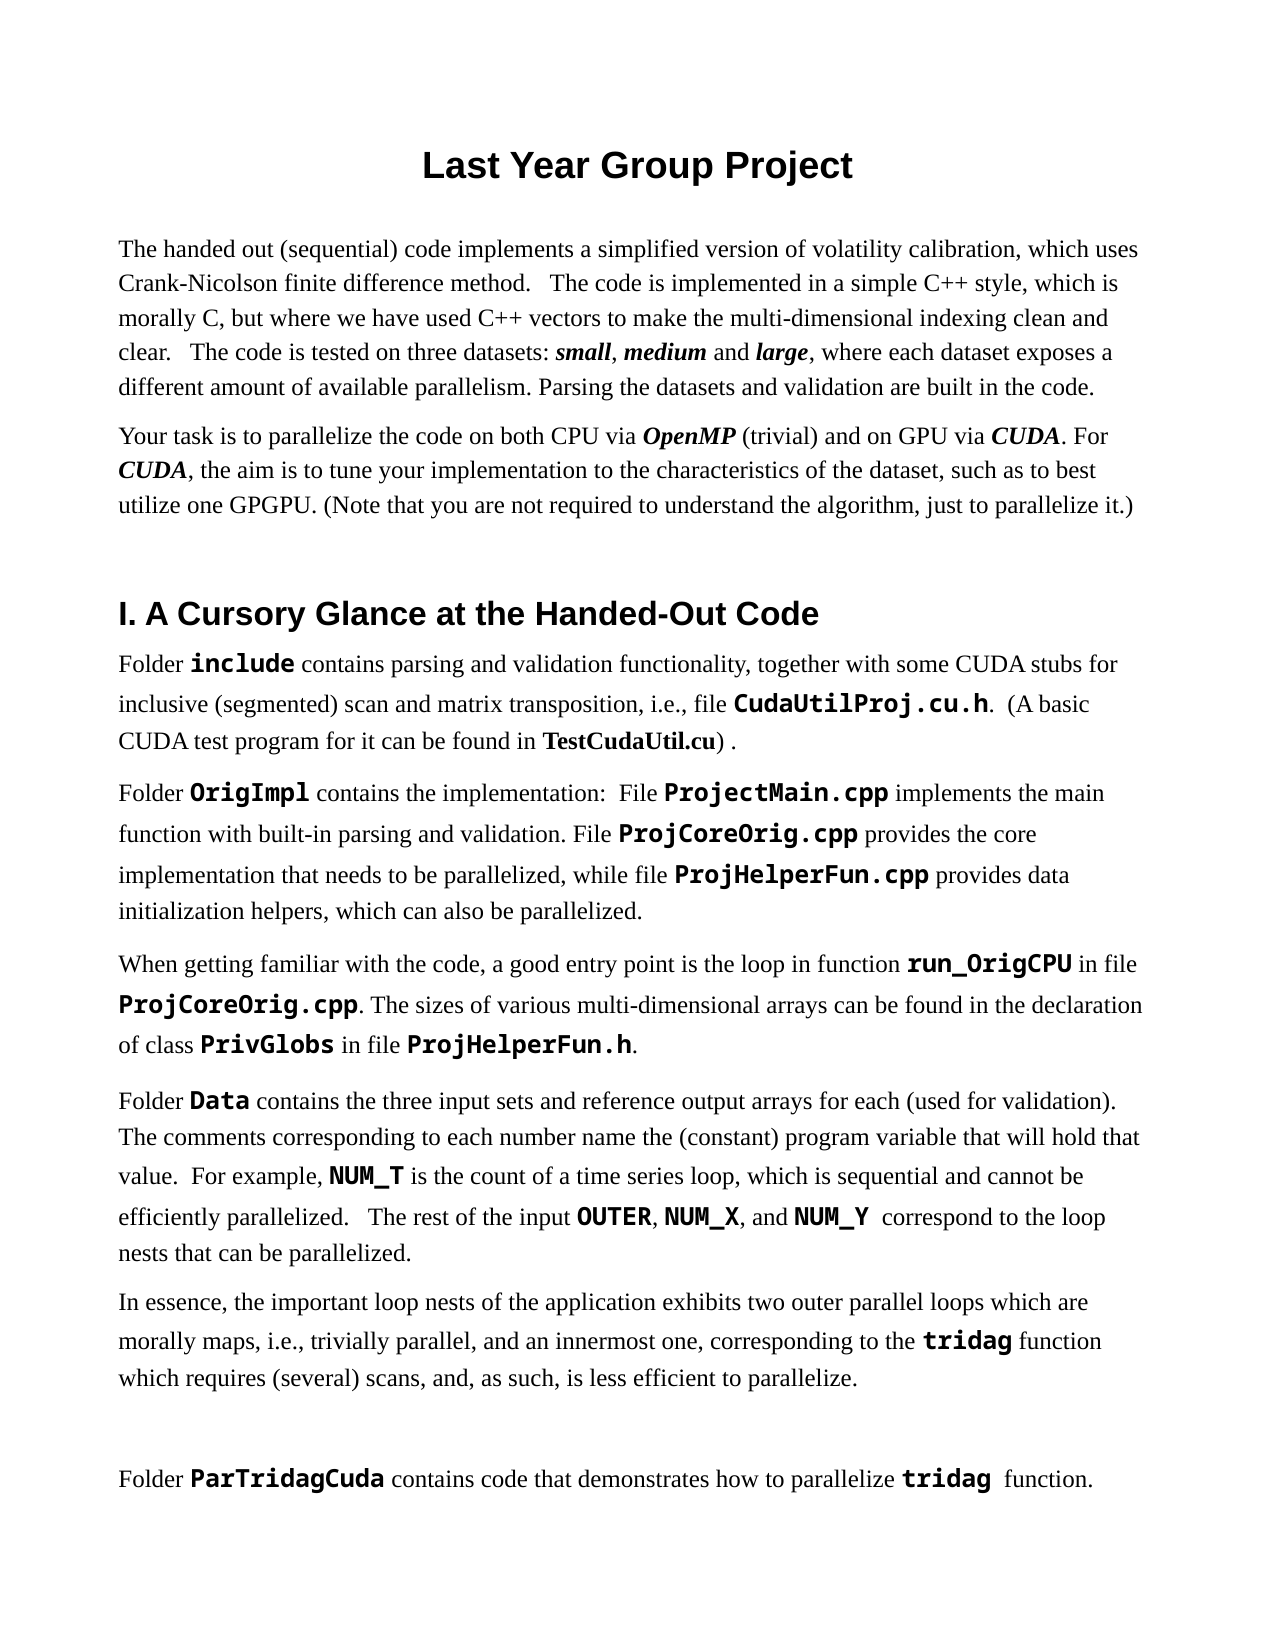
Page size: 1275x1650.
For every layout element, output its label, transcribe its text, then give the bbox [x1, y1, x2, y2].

text Your task is to parallelize the code on both CPU via OpenMP (trivial) and on GPU via CUDA. For CUDA, the aim is to tune your implementation to the characteristics of the dataset, such as to best utilize one GPGPU. (Note that you are not required to understand the algorithm, just to parallelize it.) [118, 421, 1157, 518]
text Folder ParTridagCuda contains code that demonstrates how to parallelize tridag function. [118, 1461, 1157, 1495]
text When getting familiar with the code, a good entry point is the loop in function run_OrigCPU in file ProjCoreOrig.cpp. The sizes of various multi-dimensional arrays can be found in the declaration of class PrivGlobs in file ProjHelperFun.h. [118, 945, 1157, 1061]
text In essence, the important loop nests of the application exhibits two outer parallel loops which are morally maps, i.e., trivially parallel, and an innermost one, corresponding to the tridag function which requires (several) scans, and, as such, is less efficient to parallelize. [118, 1287, 1157, 1392]
text Folder OrigImpl contains the implementation: File ProjectMain.cpp implements the main function with built-in parsing and validation. File ProjCoreOrig.cpp provides the core implementation that needs to be parallelized, while file ProjHelperFun.cpp provides data initialization helpers, which can also be parallelized. [118, 775, 1157, 925]
subtitle Last Year Group Project [118, 143, 1157, 187]
subtitle I. A Cursory Glance at the Handed-Out Code [118, 594, 1157, 633]
text Folder Data contains the three input sets and reference output arrays for each (used for validation). The comments corresponding to each number name the (constant) program variable that will hold that value. For example, NUM_T is the count of a time series loop, which is sequential and cannot be efficiently parallelized. The rest of the input OUTER, NUM_X, and NUM_Y correspond to the loop nests that can be parallelized. [118, 1082, 1157, 1267]
text The handed out (sequential) code implements a simplified version of volatility calibration, which uses Crank-Nicolson finite difference method. The code is implemented in a simple C++ style, which is morally C, but where we have used C++ vectors to make the multi-dimensional indexing clean and clear. The code is tested on three datasets: small, medium and large, where each dataset exposes a different amount of available parallelism. Parsing the datasets and validation are built in the code. [118, 199, 1157, 400]
text Folder include contains parsing and validation functionality, together with some CUDA stubs for inclusive (segmented) scan and matrix transposition, i.e., file CudaUtilProj.cu.h. (A basic CUDA test program for it can be found in TestCudaUtil.cu) . [118, 645, 1157, 754]
